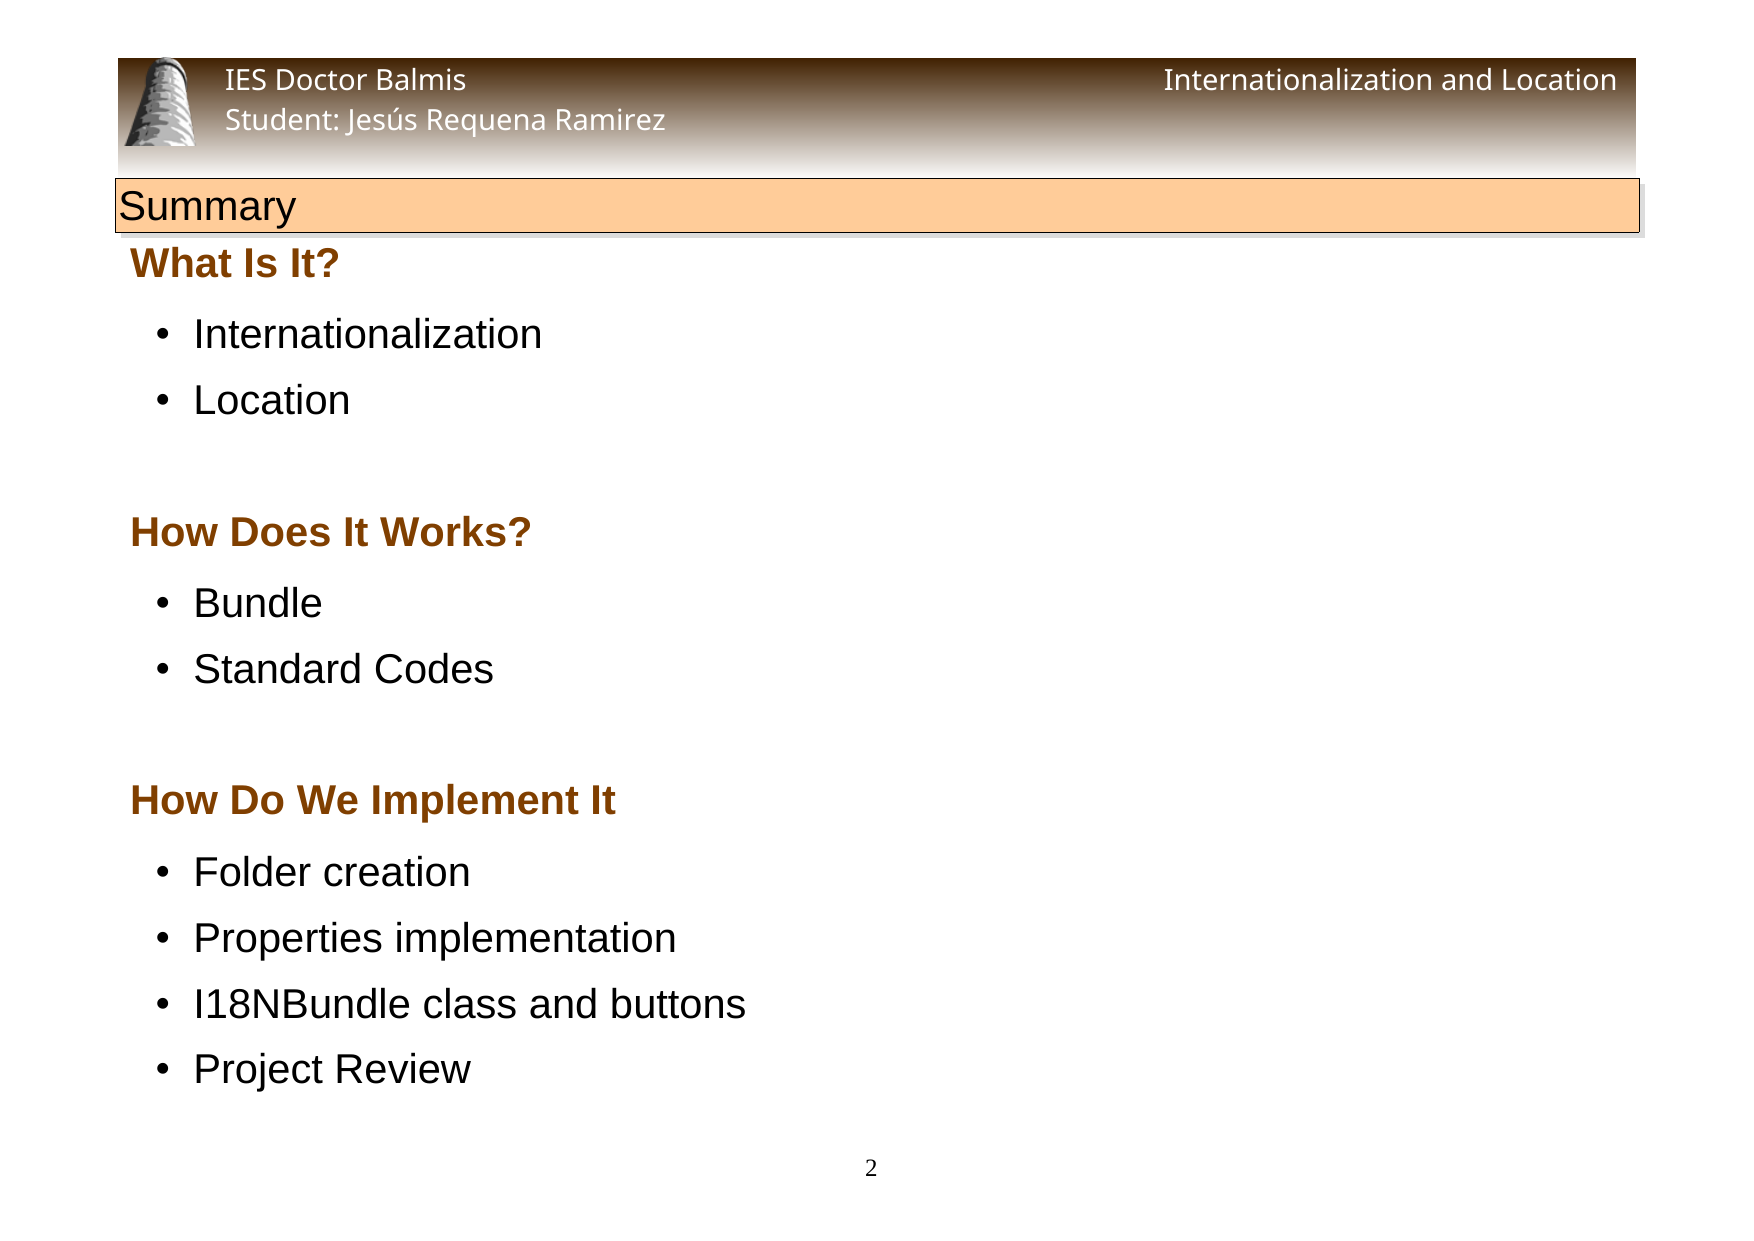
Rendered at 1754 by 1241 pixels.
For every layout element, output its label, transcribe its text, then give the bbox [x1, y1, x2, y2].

list Location [156, 375, 1636, 423]
list I18NBundle class and buttons [156, 979, 1636, 1027]
list Project Review [156, 1045, 1636, 1093]
list Folder creation [156, 847, 1636, 895]
text What is it? [130, 238, 1636, 286]
list Bundle [156, 578, 1636, 627]
list Standard Codes [156, 644, 1636, 692]
text Summary [116, 179, 1639, 232]
list Internationalization [156, 309, 1636, 358]
picture [121, 57, 202, 146]
text How does it works? [130, 507, 1636, 555]
list Properties implementation [156, 913, 1636, 961]
text How do we implement it [130, 776, 1636, 824]
